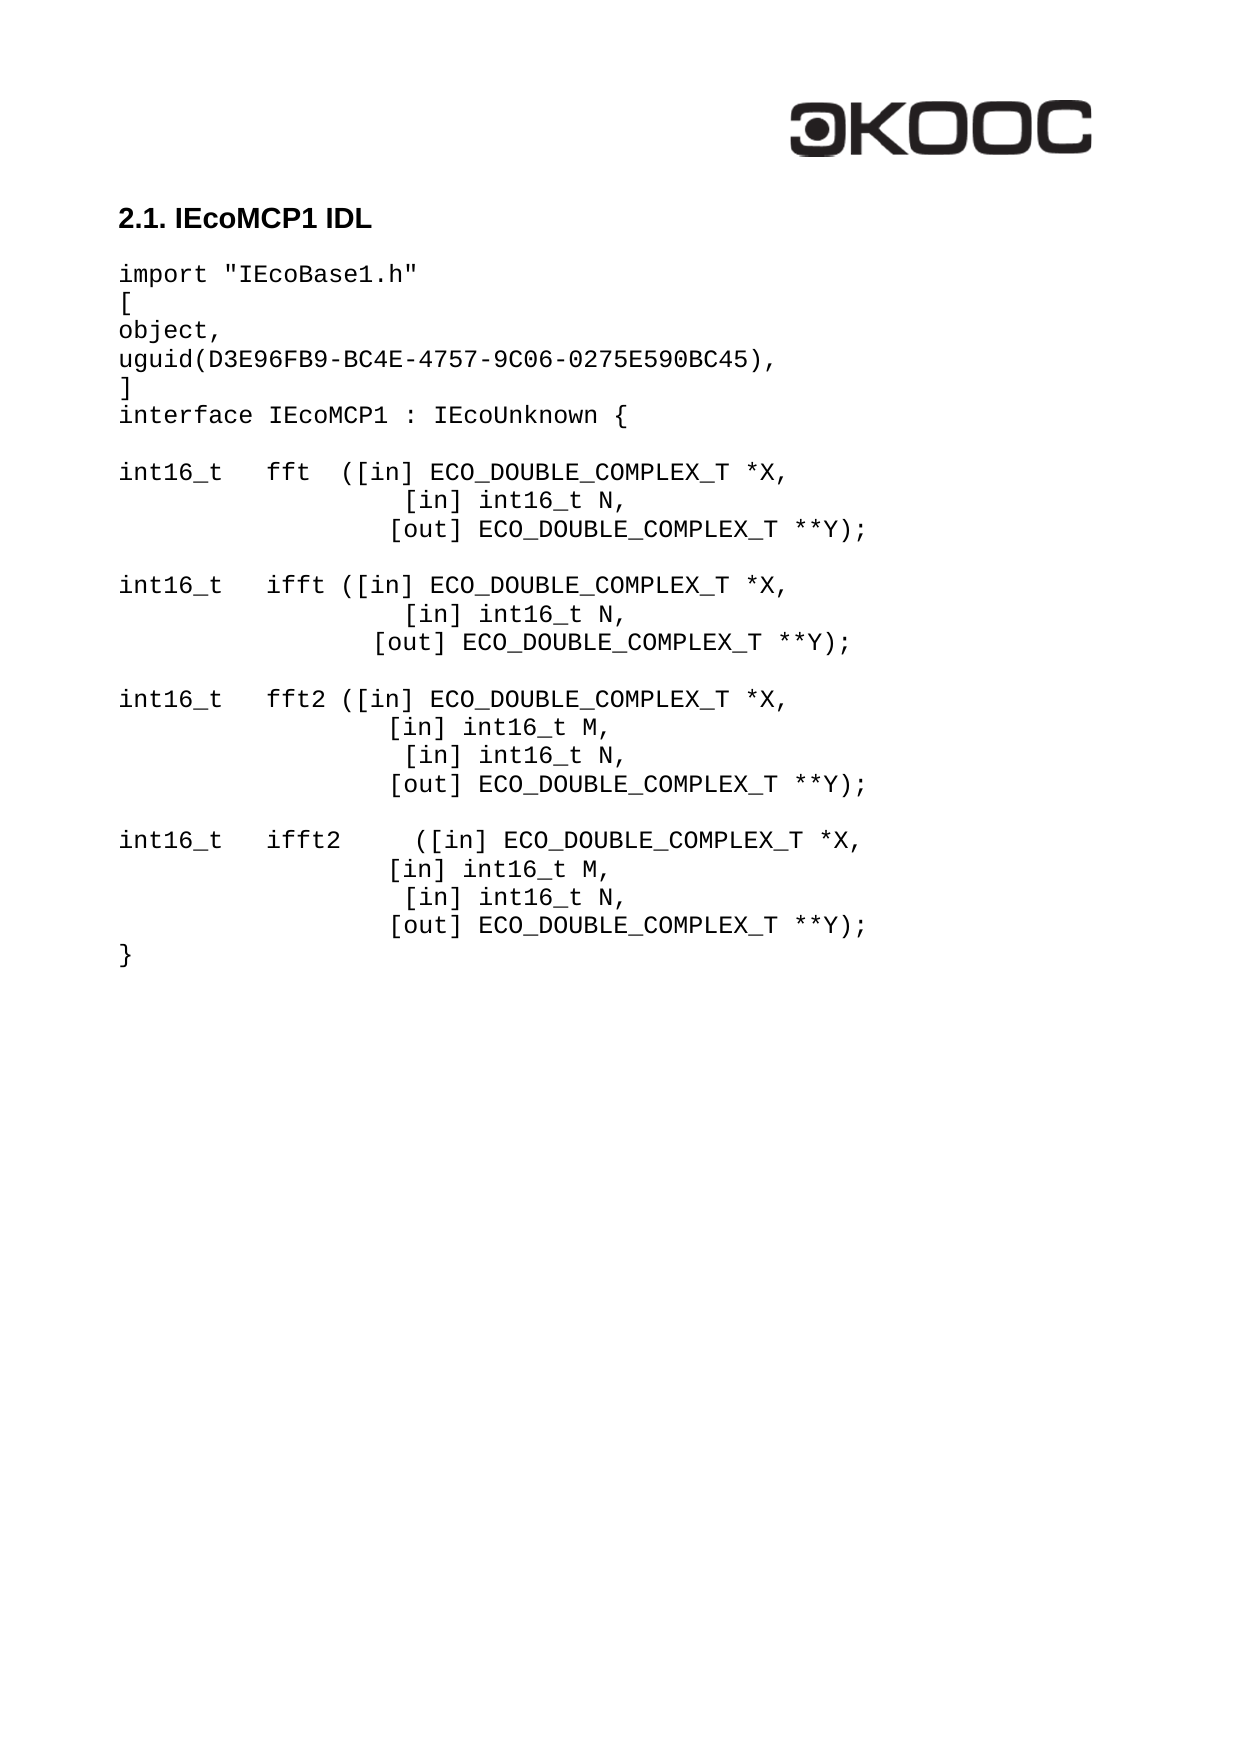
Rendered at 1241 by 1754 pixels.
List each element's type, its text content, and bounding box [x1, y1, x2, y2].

text [out] ECO_DOUBLE_COMPLEX_T **Y); [118, 771, 1122, 800]
text [ [118, 290, 1122, 318]
text int16_t ifft2 ([in] ECO_DOUBLE_COMPLEX_T *X, [118, 828, 1122, 856]
subtitle 2.1. IEcoMCP1 IDL [118, 201, 1122, 235]
text int16_t fft2 ([in] ECO_DOUBLE_COMPLEX_T *X, [118, 686, 1122, 715]
text [in] int16_t N, [118, 601, 1122, 630]
text } [118, 941, 1122, 970]
text object, [118, 318, 1122, 346]
text interface IEcoMCP1 : IEcoUnknown { [118, 403, 1122, 431]
text [in] int16_t M, [118, 856, 1122, 885]
text ] [118, 375, 1122, 403]
text [in] int16_t N, [118, 488, 1122, 516]
text [in] int16_t N, [118, 885, 1122, 913]
text int16_t fft ([in] ECO_DOUBLE_COMPLEX_T *X, [118, 460, 1122, 488]
text import "IEcoBase1.h" [118, 261, 1122, 290]
text uguid(D3E96FB9-BC4E-4757-9C06-0275E590BC45), [118, 346, 1122, 375]
text [in] int16_t N, [118, 743, 1122, 771]
text [in] int16_t M, [118, 715, 1122, 743]
text [out] ECO_DOUBLE_COMPLEX_T **Y); [118, 630, 1122, 658]
text [out] ECO_DOUBLE_COMPLEX_T **Y); [118, 913, 1122, 941]
text int16_t ifft ([in] ECO_DOUBLE_COMPLEX_T *X, [118, 573, 1122, 601]
text [out] ECO_DOUBLE_COMPLEX_T **Y); [118, 516, 1122, 545]
picture [790, 100, 1092, 157]
